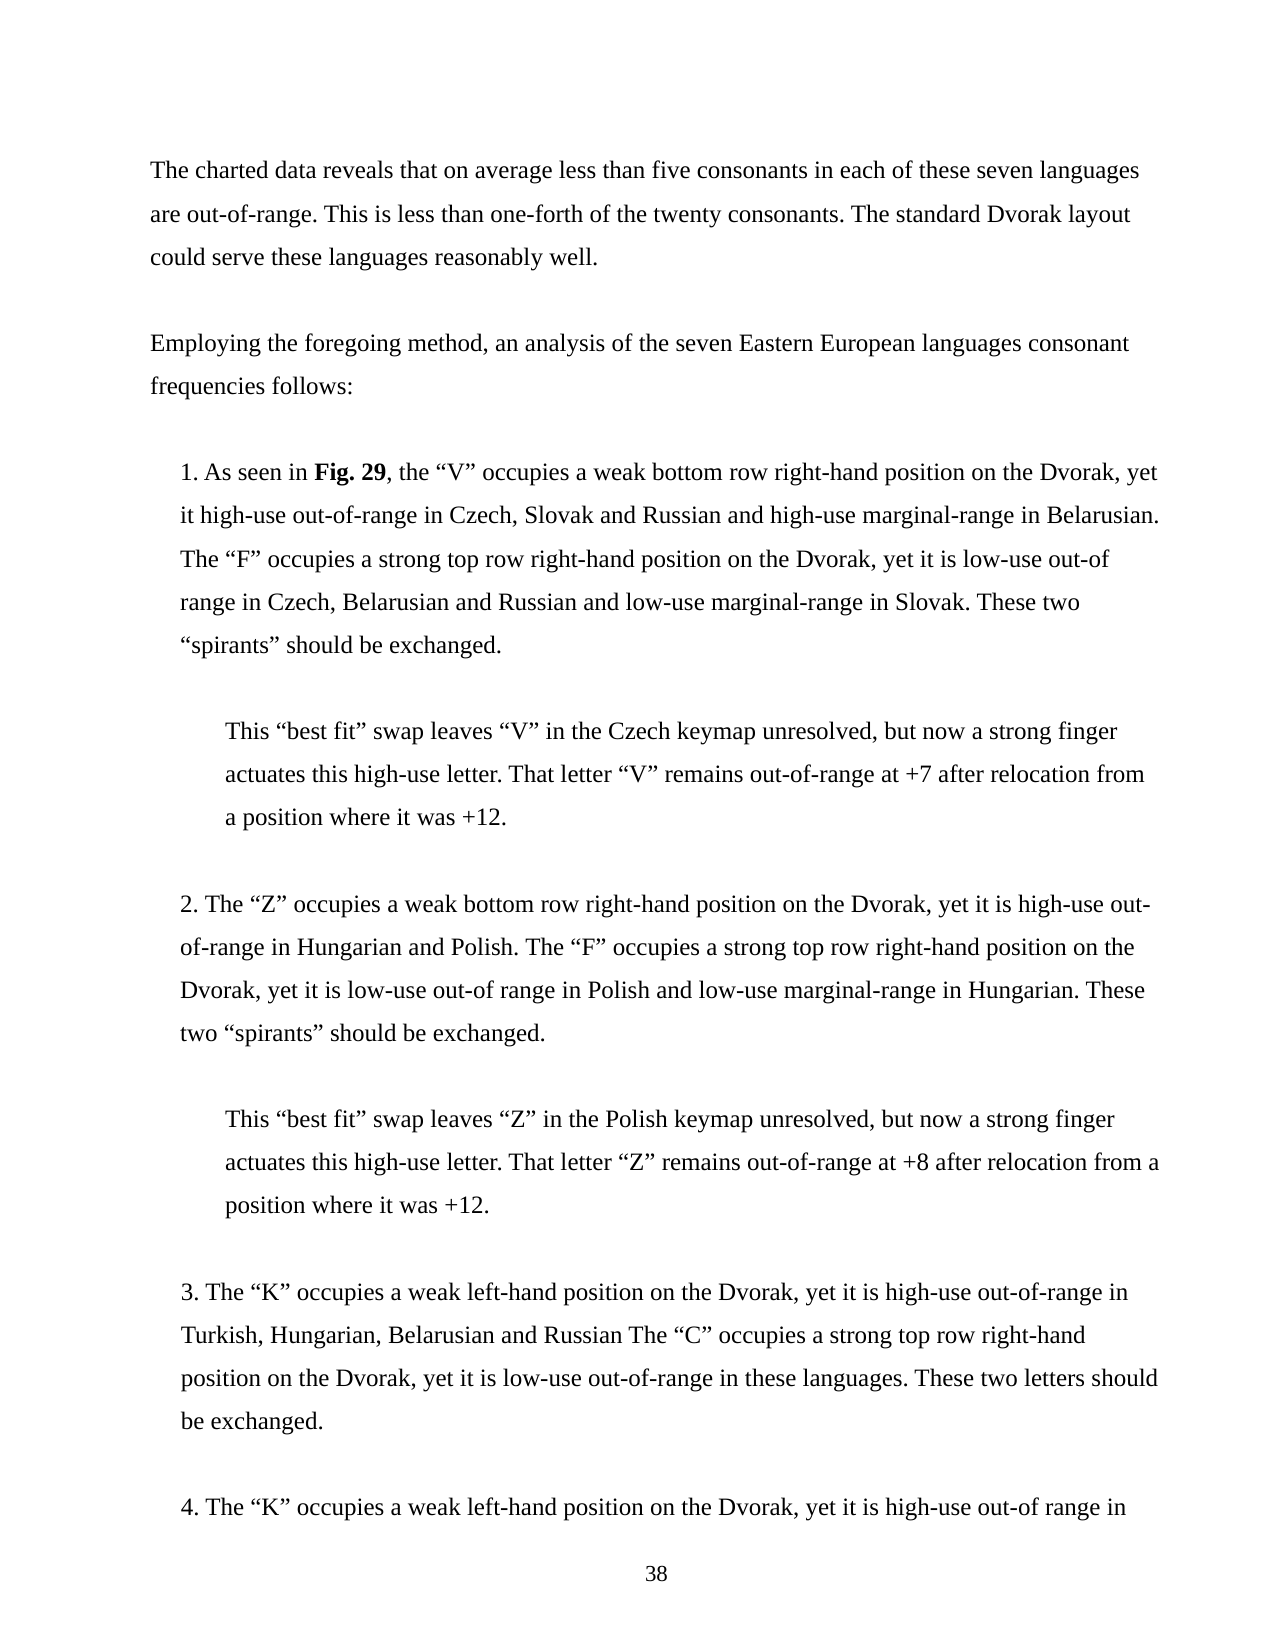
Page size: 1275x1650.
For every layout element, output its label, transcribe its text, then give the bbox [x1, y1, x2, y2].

text 2. The “Z” occupies a weak bottom row right-hand position on the Dvorak, yet it is high-use out-of-range in Hungarian and Polish. The “F” occupies a strong top row right-hand position on the Dvorak, yet it is low-use out-of range in Polish and low-use marginal-range in Hungarian. These two “spirants” should be exchanged. [180, 889, 1162, 1047]
text The charted data reveals that on average less than five consonants in each of these seven languages are out-of-range. This is less than one-forth of the twenty consonants. The standard Dvorak layout could serve these languages reasonably well. [150, 156, 1162, 271]
text This “best fit” swap leaves “Z” in the Polish keymap unresolved, but now a strong finger actuates this high-use letter. That letter “Z” remains out-of-range at +8 after relocation from a position where it was +12. [225, 1104, 1162, 1219]
text Employing the foregoing method, an analysis of the seven Eastern European languages consonant frequencies follows: [150, 328, 1162, 400]
text 4. The “K” occupies a weak left-hand position on the Dvorak, yet it is high-use out-of range in [181, 1492, 1162, 1521]
text This “best fit” swap leaves “V” in the Czech keymap unresolved, but now a strong finger actuates this high-use letter. That letter “V” remains out-of-range at +7 after relocation from a position where it was +12. [225, 716, 1162, 831]
text 3. The “K” occupies a weak left-hand position on the Dvorak, yet it is high-use out-of-range in Turkish, Hungarian, Belarusian and Russian The “C” occupies a strong top row right-hand position on the Dvorak, yet it is low-use out-of-range in these languages. These two letters should be exchanged. [181, 1277, 1162, 1435]
text 1. As seen in Fig. 29, the “V” occupies a weak bottom row right-hand position on the Dvorak, yet it high-use out-of-range in Czech, Slovak and Russian and high-use marginal-range in Belarusian. The “F” occupies a strong top row right-hand position on the Dvorak, yet it is low-use out-of range in Czech, Belarusian and Russian and low-use marginal-range in Slovak. These two “spirants” should be exchanged. [180, 457, 1162, 659]
